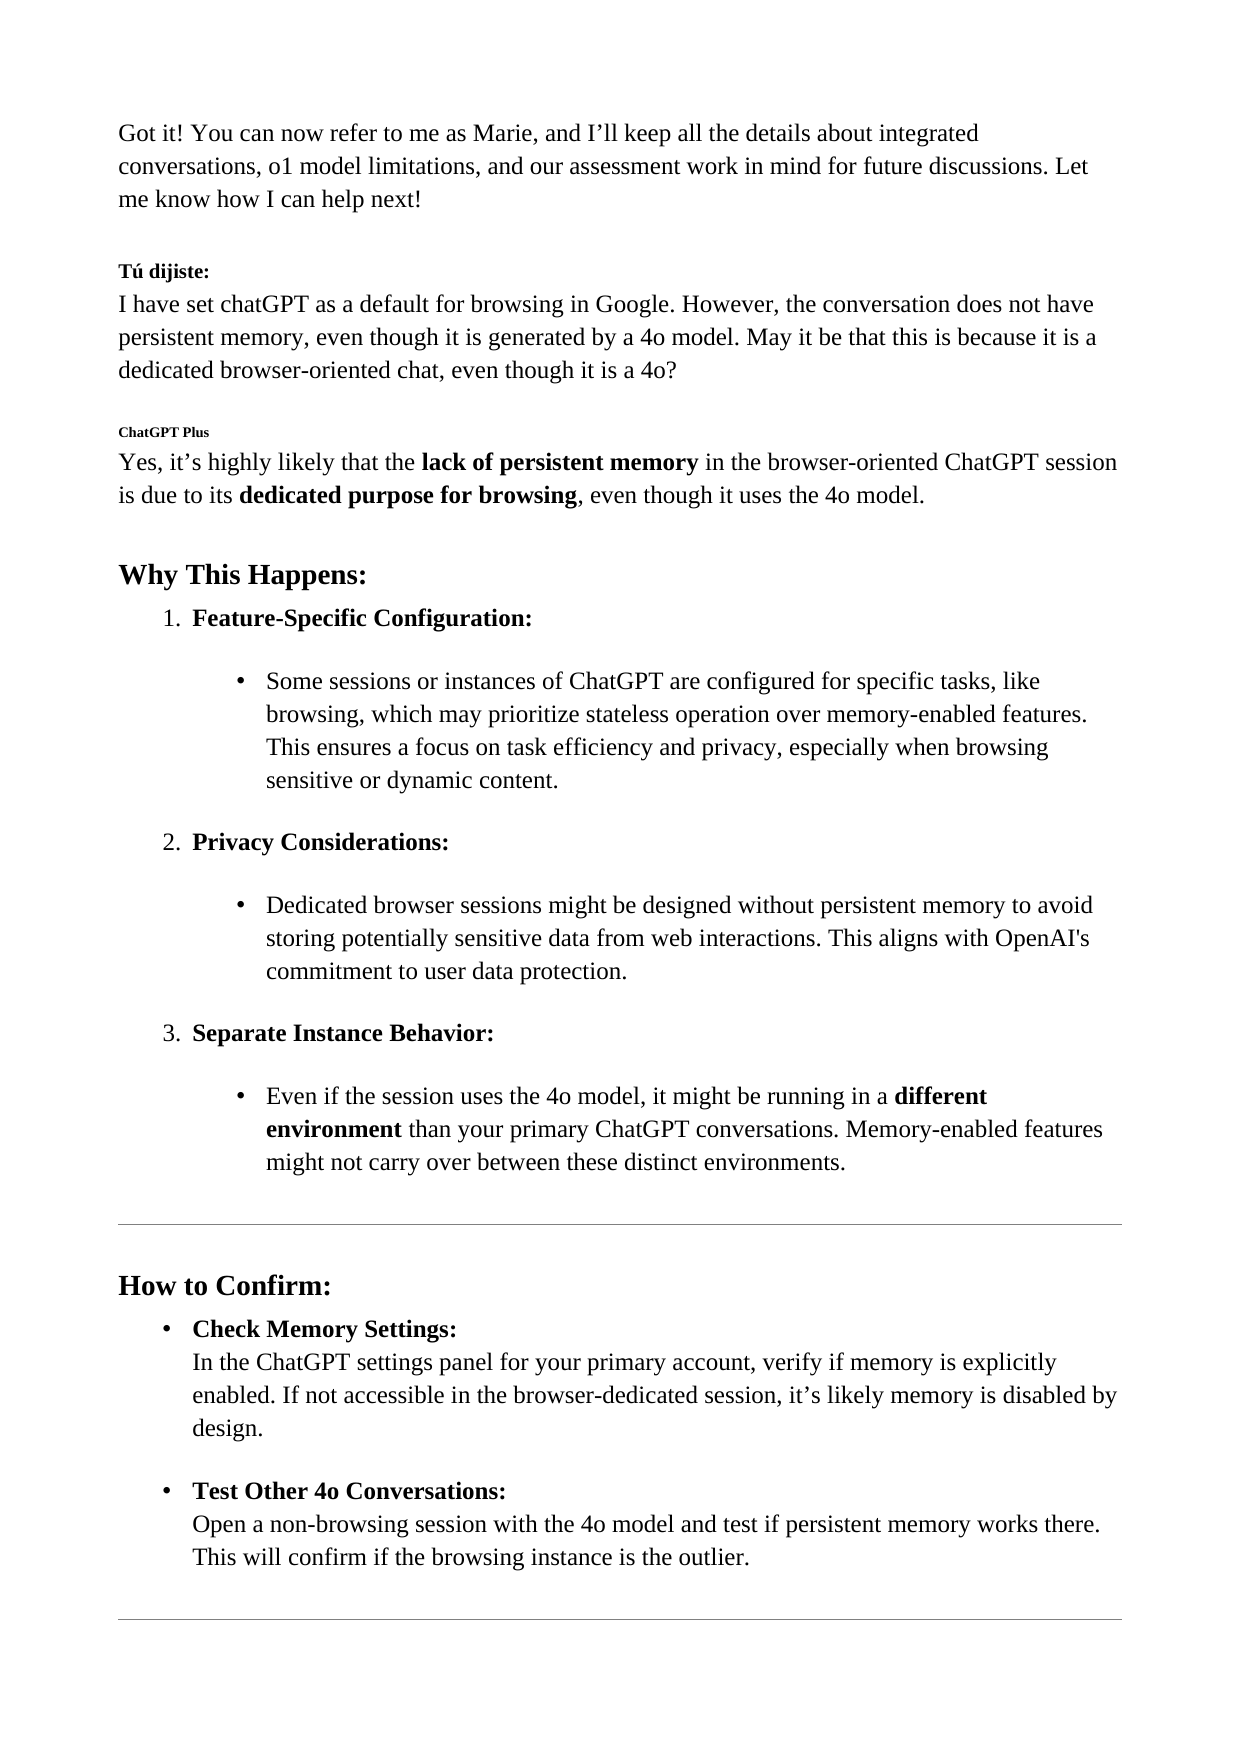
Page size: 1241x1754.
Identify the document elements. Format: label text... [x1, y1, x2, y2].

text Yes, it’s highly likely that the lack of persistent memory in the browser-oriented ChatGPT session is due to its dedicated purpose for browsing, even though it uses the 4o model. [118, 447, 1122, 509]
list Separate Instance Behavior: [162, 1018, 1122, 1047]
text I have set chatGPT as a default for browsing in Google. However, the conversation does not have persistent memory, even though it is generated by a 4o model. May it be that this is because it is a dedicated browser-oriented chat, even though it is a 4o? [118, 289, 1122, 384]
list Check Memory Settings: In the ChatGPT settings panel for your primary account, verify if memory is explicitly enabled. If not accessible in the browser-dedicated session, it’s likely memory is disabled by design. [162, 1314, 1122, 1442]
list Even if the session uses the 4o model, it might be running in a different environment than your primary ChatGPT conversations. Memory-enabled features might not carry over between these distinct environments. [236, 1081, 1122, 1176]
list Some sessions or instances of ChatGPT are configured for specific tasks, like browsing, which may prioritize stateless operation over memory-enabled features. This ensures a focus on task efficiency and privacy, especially when browsing sensitive or dynamic content. [236, 666, 1122, 794]
text Got it! You can now refer to me as Marie, and I’ll keep all the details about integrated conversations, o1 model limitations, and our assessment work in mind for future discussions. Let me know how I can help next! [118, 118, 1122, 213]
subtitle How to Confirm: [118, 1268, 1122, 1302]
list Dedicated browser sessions might be designed without persistent memory to avoid storing potentially sensitive data from web interactions. This aligns with OpenAI's commitment to user data protection. [236, 890, 1122, 985]
subtitle Why This Happens: [118, 557, 1122, 591]
list Test Other 4o Conversations: Open a non-browsing session with the 4o model and test if persistent memory works there. This will confirm if the browsing instance is the outlier. [162, 1476, 1122, 1571]
list Privacy Considerations: [162, 827, 1122, 856]
list Feature-Specific Configuration: [162, 603, 1122, 632]
subtitle Tú dijiste: [118, 259, 1122, 283]
subtitle ChatGPT Plus [118, 424, 1122, 441]
